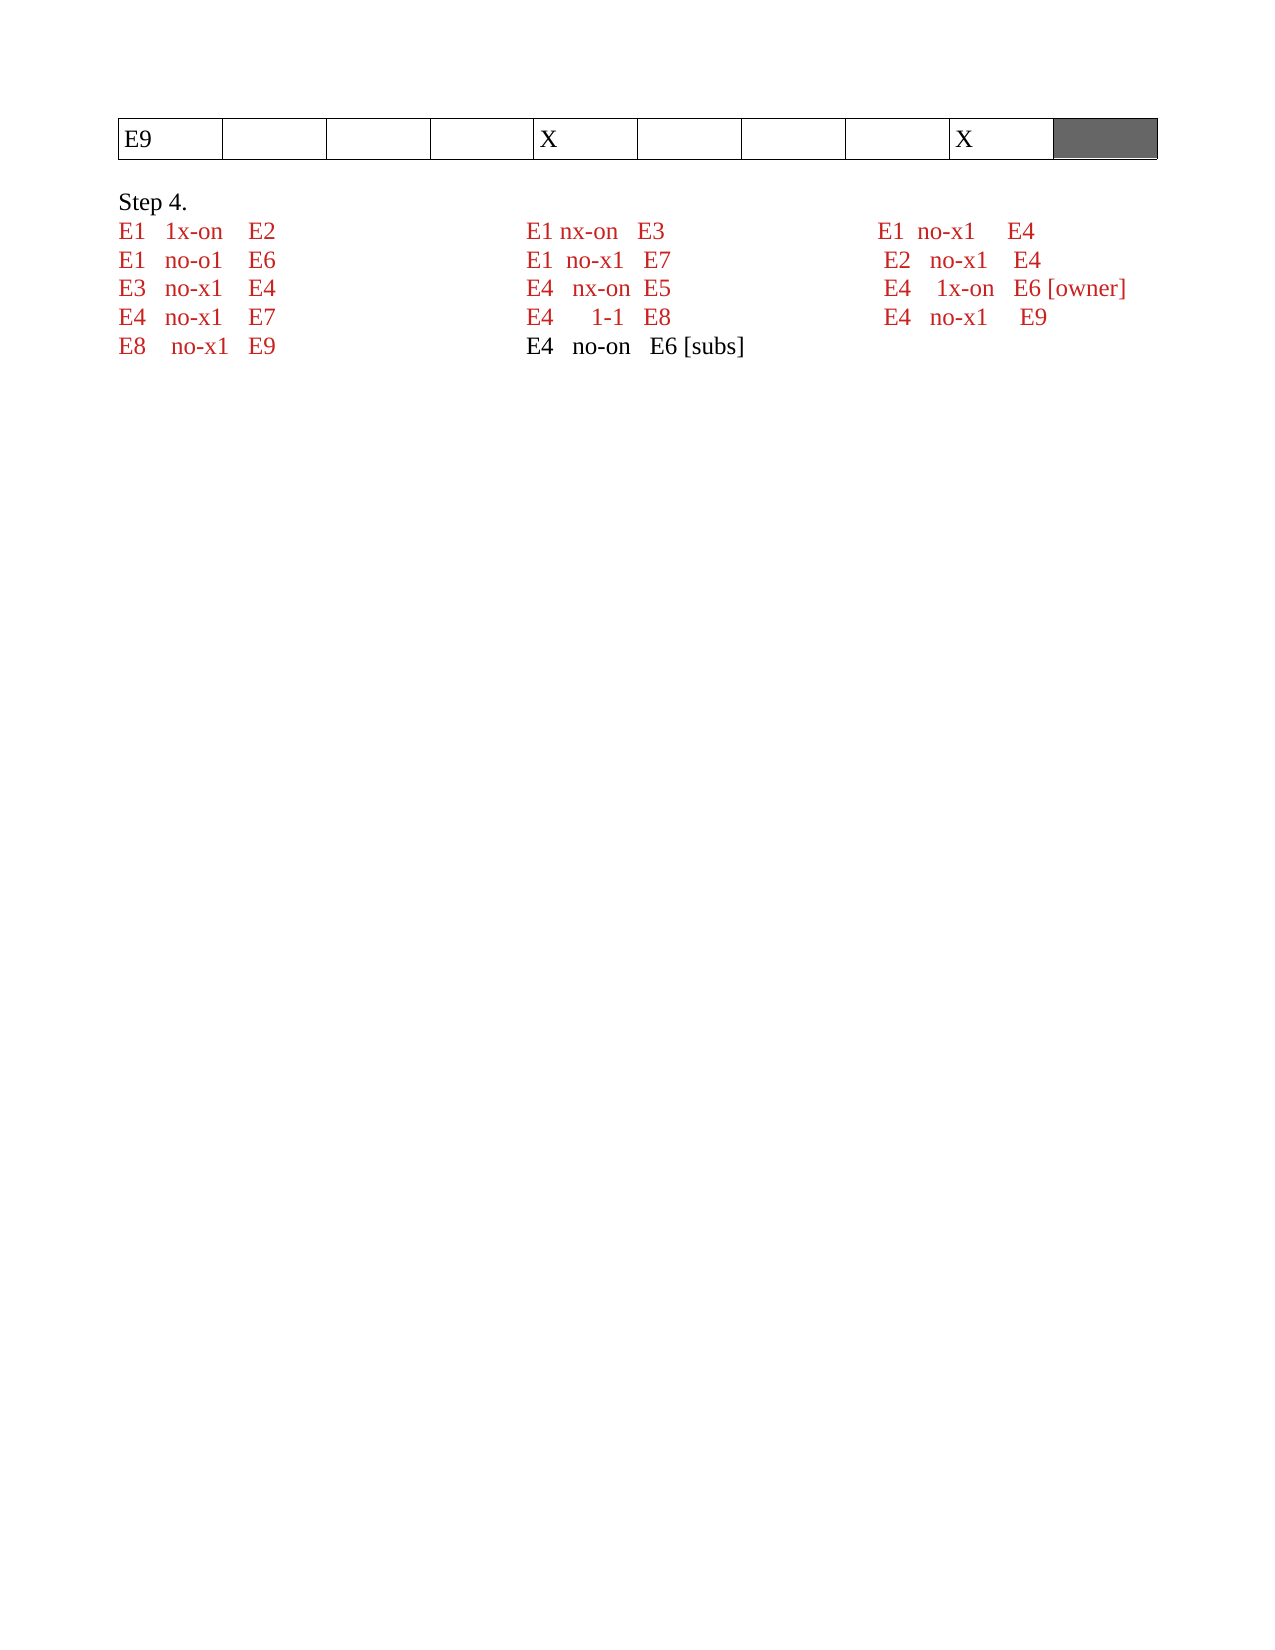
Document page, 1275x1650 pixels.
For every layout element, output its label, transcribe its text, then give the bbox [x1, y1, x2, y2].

table_cell [1054, 119, 1157, 158]
text Step 4. [118, 187, 1157, 216]
text E3 no-x1 E4 E4 nx-on E5 E4 1x-on E6 [owner] [118, 273, 1157, 302]
table_cell [638, 119, 741, 158]
table_cell [742, 119, 845, 158]
text E1 1x-on E2 E1 nx-on E3 E1 no-x1 E4 [118, 216, 1157, 245]
table_cell [431, 119, 533, 158]
table_cell X [950, 119, 1053, 158]
table_cell E9 [119, 119, 222, 158]
table_cell [223, 119, 326, 158]
text E8 no-x1 E9 E4 no-on E6 [subs] [118, 331, 1157, 360]
table_cell [327, 119, 430, 158]
table_cell X [534, 119, 637, 158]
text E1 no-o1 E6 E1 no-x1 E7 E2 no-x1 E4 [118, 245, 1157, 273]
table_cell [846, 119, 949, 158]
text E4 no-x1 E7 E4 1-1 E8 E4 no-x1 E9 [118, 302, 1157, 331]
